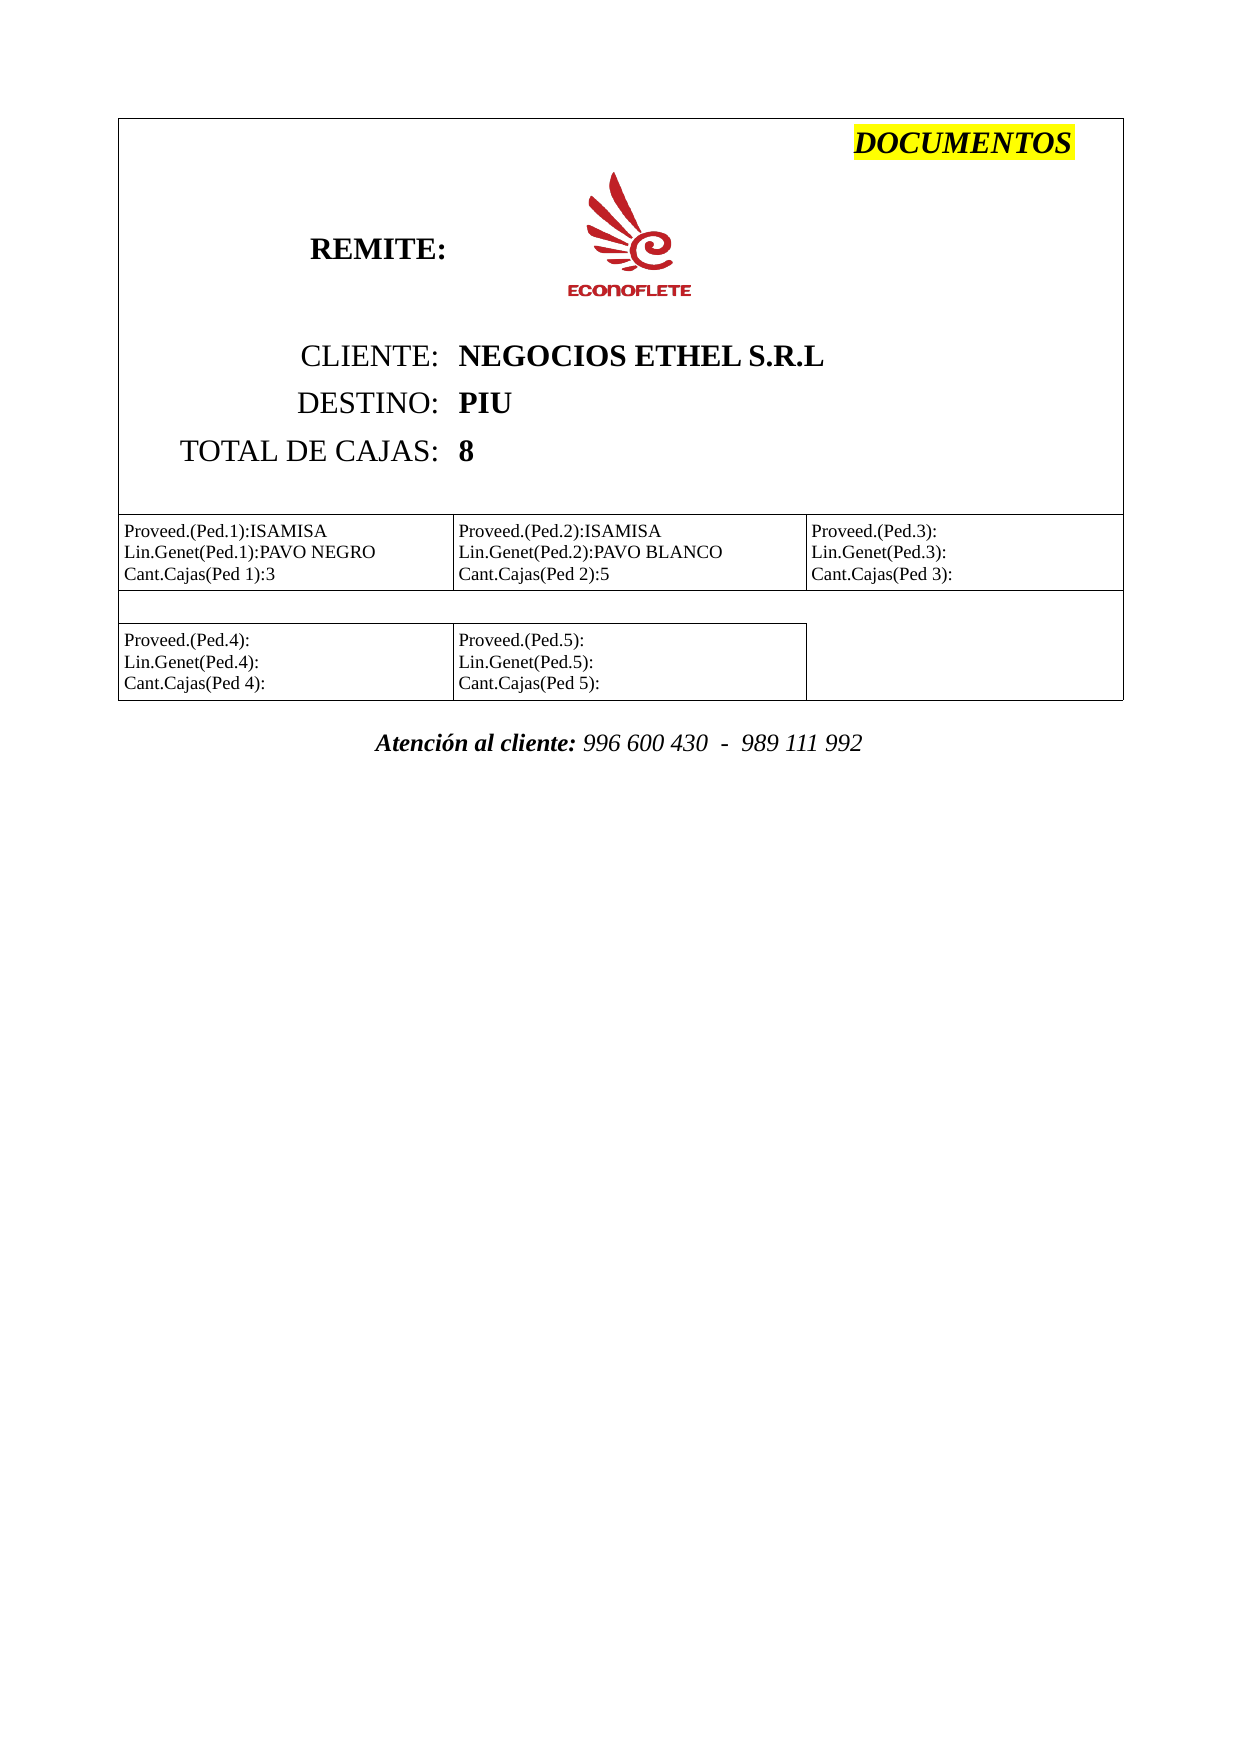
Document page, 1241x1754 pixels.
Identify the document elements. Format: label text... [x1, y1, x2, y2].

table_cell [453, 166, 806, 332]
table_cell Proveed.(Ped.5): Lin.Genet(Ped.5): Cant.Cajas(Ped 5): [454, 624, 806, 699]
table_cell [806, 474, 1123, 514]
table_header [453, 119, 806, 166]
table_header [119, 119, 453, 166]
table_cell CLIENTE: [119, 332, 453, 379]
table_cell [806, 379, 1123, 426]
table_cell PIU [453, 379, 806, 426]
table_cell [119, 591, 453, 623]
table_cell Proveed.(Ped.4): Lin.Genet(Ped.4): Cant.Cajas(Ped 4): [119, 624, 453, 699]
table_cell [807, 623, 1123, 699]
table_cell 8 [453, 426, 1123, 474]
table_cell [806, 166, 1123, 332]
table_cell [806, 591, 1123, 623]
table_cell TOTAL DE CAJAS: [119, 426, 453, 474]
table_cell DESTINO: [119, 379, 453, 426]
table_cell [453, 474, 806, 514]
table_cell Proveed.(Ped.3): Lin.Genet(Ped.3): Cant.Cajas(Ped 3): [807, 515, 1123, 590]
table_cell Proveed.(Ped.2):ISAMISA Lin.Genet(Ped.2):PAVO BLANCO Cant.Cajas(Ped 2):5 [454, 515, 806, 590]
table_cell REMITE: [119, 166, 453, 332]
table_cell [453, 591, 806, 623]
picture [552, 171, 707, 297]
table_cell [119, 474, 453, 514]
table_cell NEGOCIOS ETHEL S.R.L [453, 332, 1123, 379]
text Atención al cliente: 996 600 430 - 989 111 992 [118, 728, 1122, 757]
table_header DOCUMENTOS [806, 119, 1123, 166]
table_cell Proveed.(Ped.1):ISAMISA Lin.Genet(Ped.1):PAVO NEGRO Cant.Cajas(Ped 1):3 [119, 515, 453, 590]
